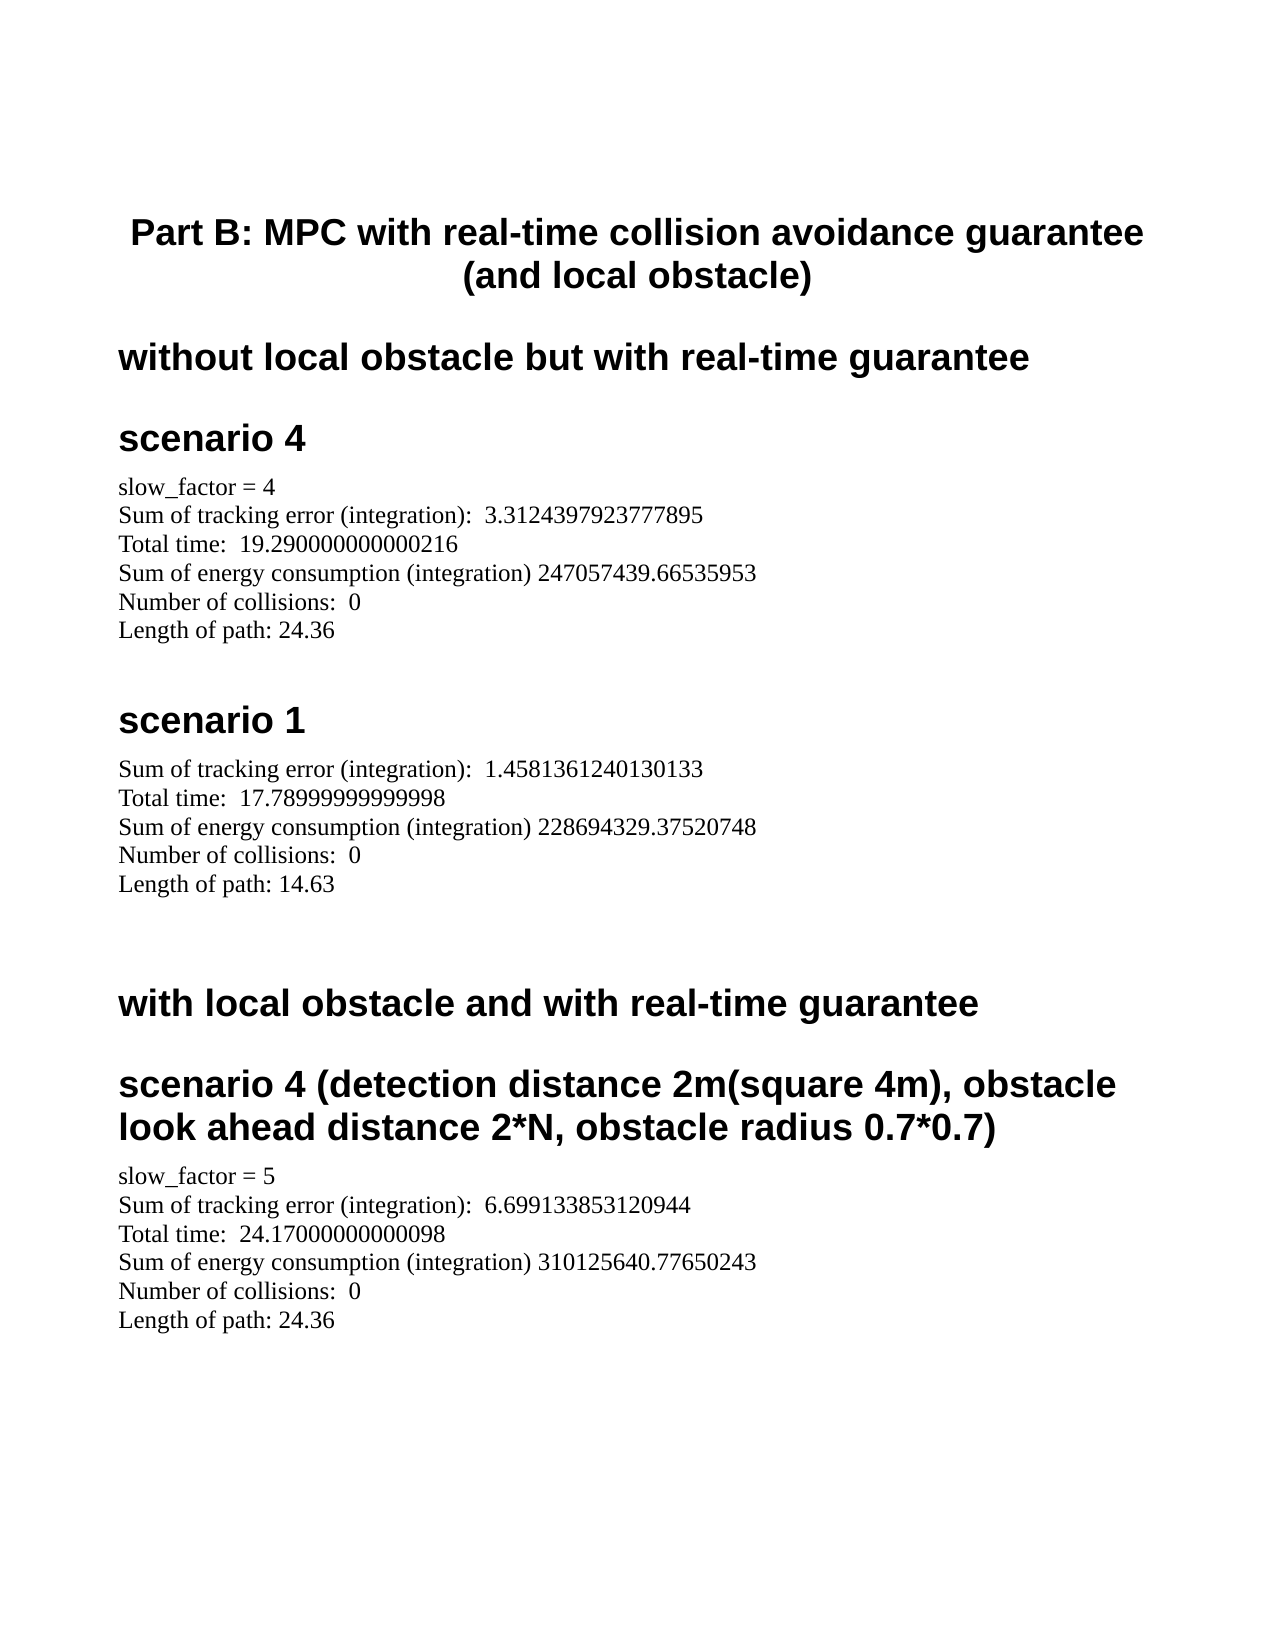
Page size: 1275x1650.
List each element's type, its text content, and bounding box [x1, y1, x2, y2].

subtitle scenario 1 [118, 698, 1157, 742]
text Total time: 17.78999999999998 [118, 783, 1157, 812]
text Number of collisions: 0 [118, 1276, 1157, 1305]
subtitle scenario 4 (detection distance 2m(square 4m), obstacle look ahead distance 2*N, obstacle radius 0.7*0.7) [118, 1061, 1157, 1149]
text Length of path: 24.36 [118, 1305, 1157, 1334]
text slow_factor = 5 [118, 1161, 1157, 1190]
subtitle with local obstacle and with real-time guarantee [118, 980, 1157, 1024]
text Sum of energy consumption (integration) 247057439.66535953 [118, 558, 1157, 587]
text Sum of tracking error (integration): 6.699133853120944 [118, 1190, 1157, 1219]
text Number of collisions: 0 [118, 840, 1157, 869]
text Sum of tracking error (integration): 3.3124397923777895 [118, 500, 1157, 529]
subtitle without local obstacle but with real-time guarantee [118, 334, 1157, 378]
subtitle Part B: MPC with real-time collision avoidance guarantee (and local obstacle) [118, 211, 1157, 297]
text Sum of tracking error (integration): 1.4581361240130133 [118, 754, 1157, 783]
text Total time: 19.290000000000216 [118, 529, 1157, 558]
text Sum of energy consumption (integration) 228694329.37520748 [118, 812, 1157, 840]
text Length of path: 14.63 [118, 869, 1157, 898]
subtitle scenario 4 [118, 416, 1157, 459]
text Number of collisions: 0 [118, 587, 1157, 615]
text Sum of energy consumption (integration) 310125640.77650243 [118, 1247, 1157, 1276]
text Total time: 24.17000000000098 [118, 1219, 1157, 1247]
text slow_factor = 4 [118, 472, 1157, 500]
text Length of path: 24.36 [118, 615, 1157, 644]
